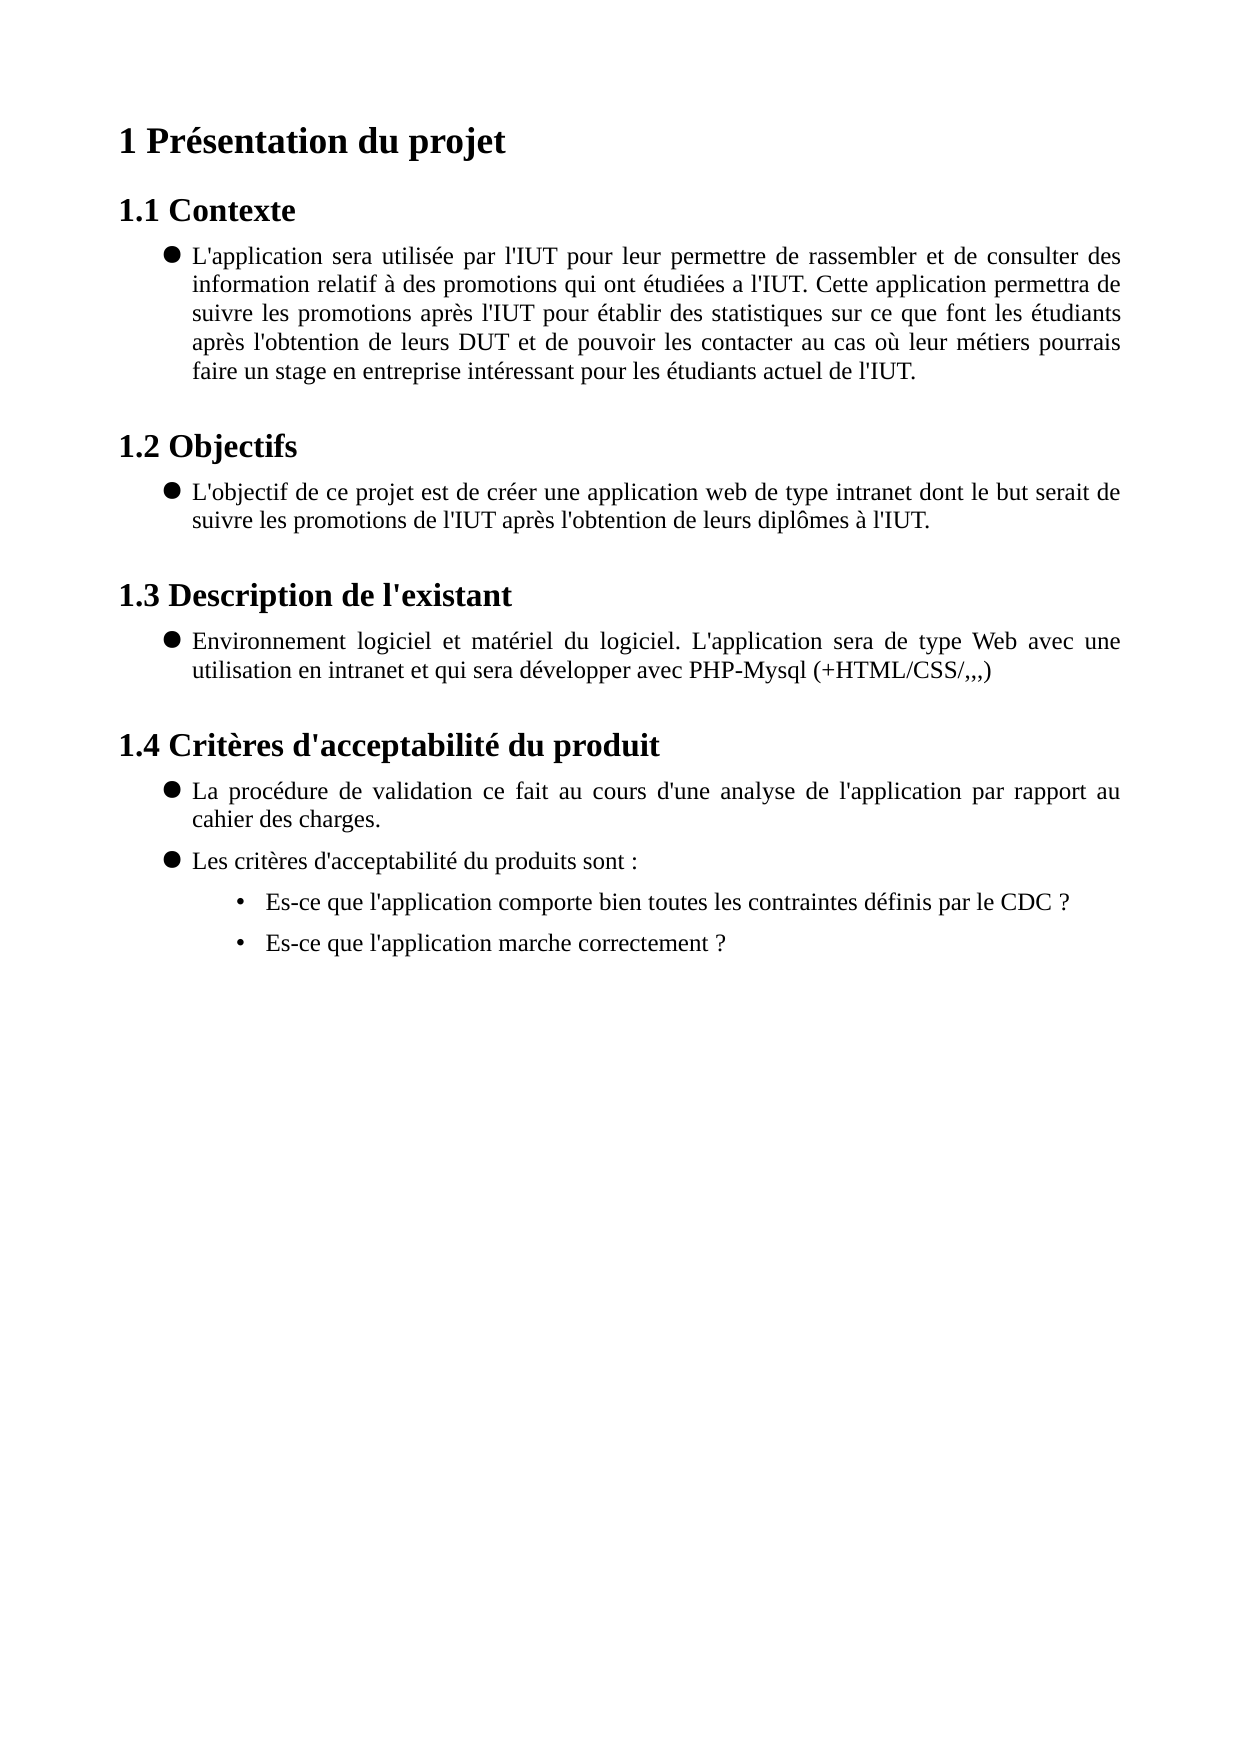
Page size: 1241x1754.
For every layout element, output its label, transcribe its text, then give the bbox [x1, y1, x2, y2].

text 1.4 Critères d'acceptabilité du produit [118, 696, 1122, 763]
list Es-ce que l'application marche correctement ? [236, 928, 1122, 957]
list L'application sera utilisée par l'IUT pour leur permettre de rassembler et de consulter des information relatif à des promotions qui ont étudiées a l'IUT. Cette application permettra de suivre les promotions après l'IUT pour établir des statistiques sur ce que font les étudiants après l'obtention de leurs DUT et de pouvoir les contacter au cas où leur métiers pourrais faire un stage en entreprise intéressant pour les étudiants actuel de l'IUT. [162, 241, 1122, 384]
list La procédure de validation ce fait au cours d'une analyse de l'application par rapport au cahier des charges. [162, 776, 1122, 833]
text 1.3 Description de l'existant [118, 547, 1122, 614]
text 1.2 Objectifs [118, 397, 1122, 464]
text 1 Présentation du projet 1.1 Contexte [118, 118, 1122, 228]
list Es-ce que l'application comporte bien toutes les contraintes définis par le CDC ? [236, 887, 1122, 916]
list Environnement logiciel et matériel du logiciel. L'application sera de type Web avec une utilisation en intranet et qui sera développer avec PHP-Mysql (+HTML/CSS/,,,) [162, 626, 1122, 684]
list L'objectif de ce projet est de créer une application web de type intranet dont le but serait de suivre les promotions de l'IUT après l'obtention de leurs diplômes à l'IUT. [162, 477, 1122, 534]
list Les critères d'acceptabilité du produits sont : [162, 846, 1122, 874]
